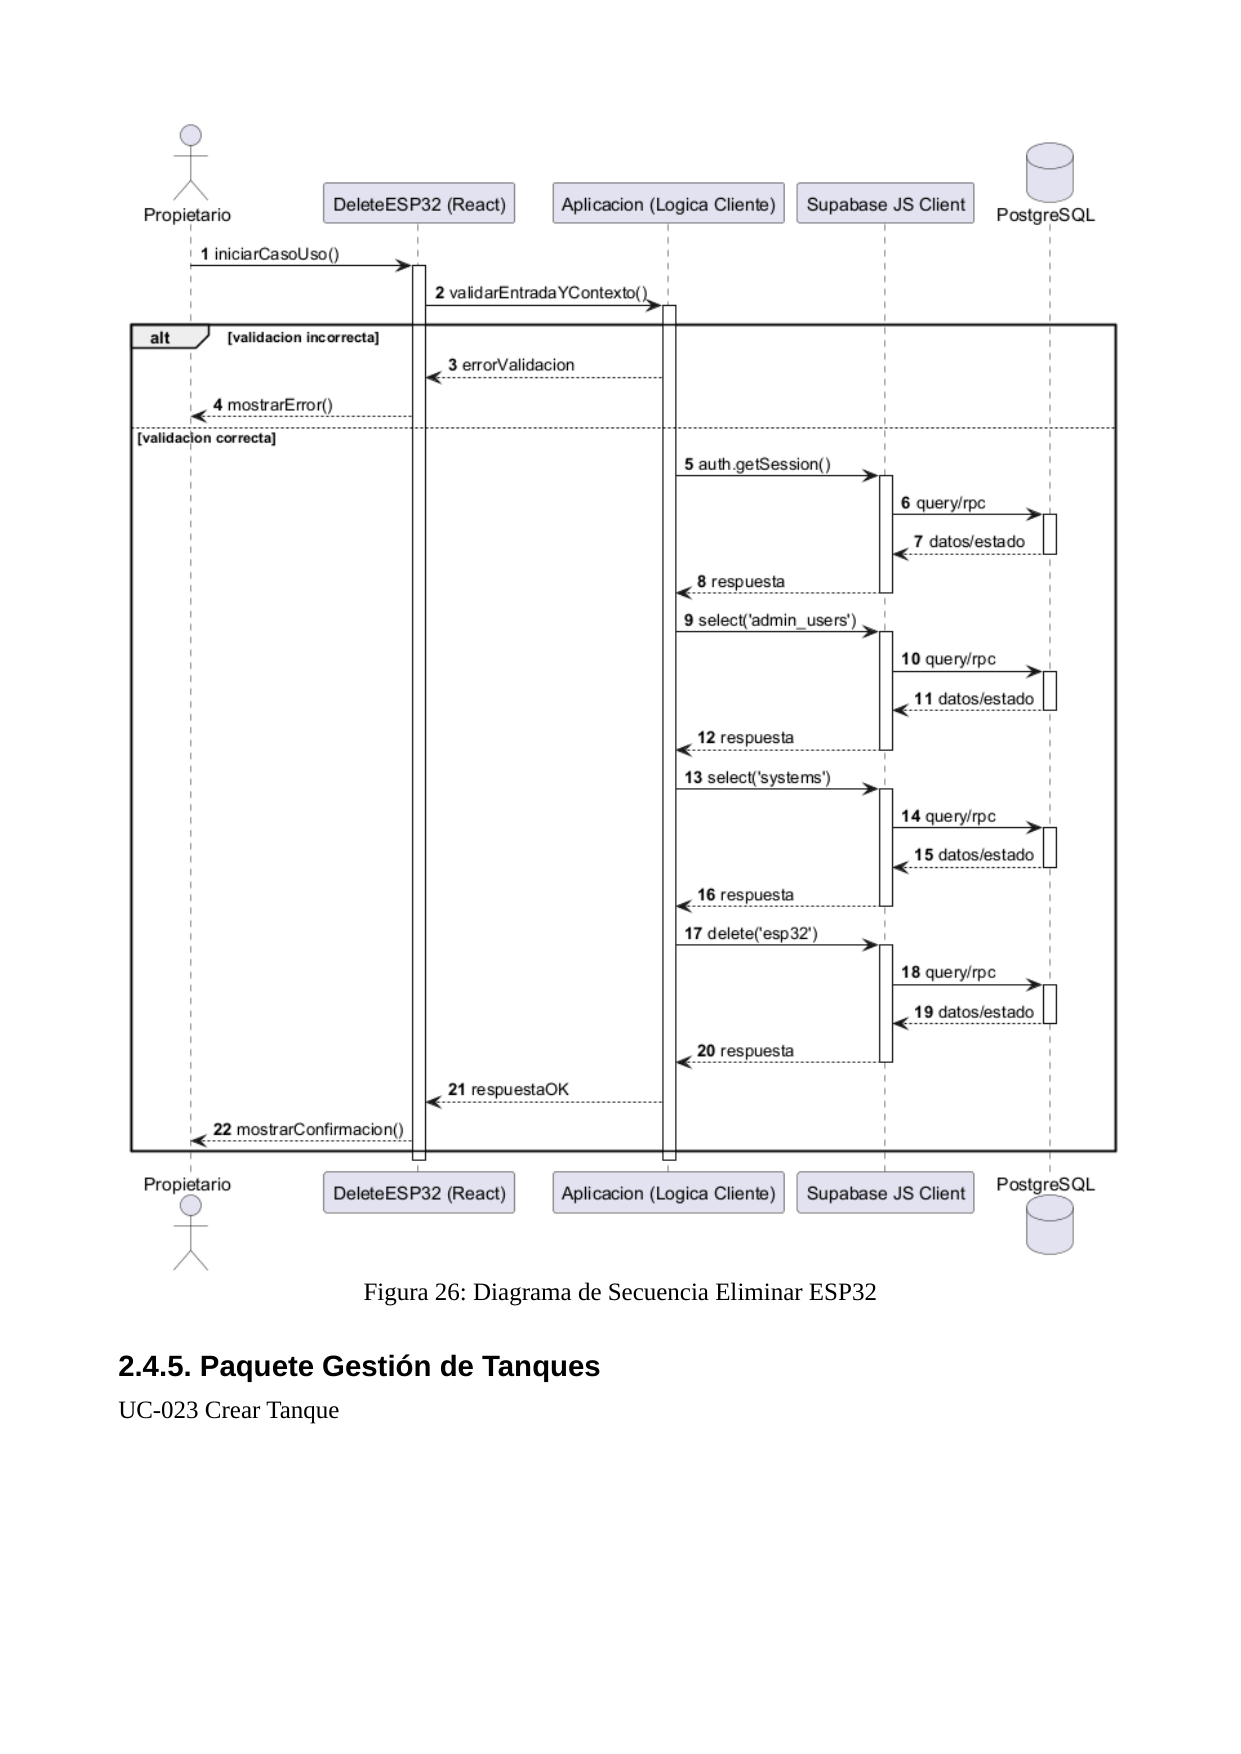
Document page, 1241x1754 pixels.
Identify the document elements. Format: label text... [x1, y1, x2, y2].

subtitle 2.4.5. Paquete Gestión de Tanques [118, 1349, 1122, 1383]
picture [118, 118, 1123, 1277]
text Figura 26: Diagrama de Secuencia Eliminar ESP32 [118, 1277, 1122, 1306]
text UC-023 Crear Tanque [118, 1395, 1122, 1424]
